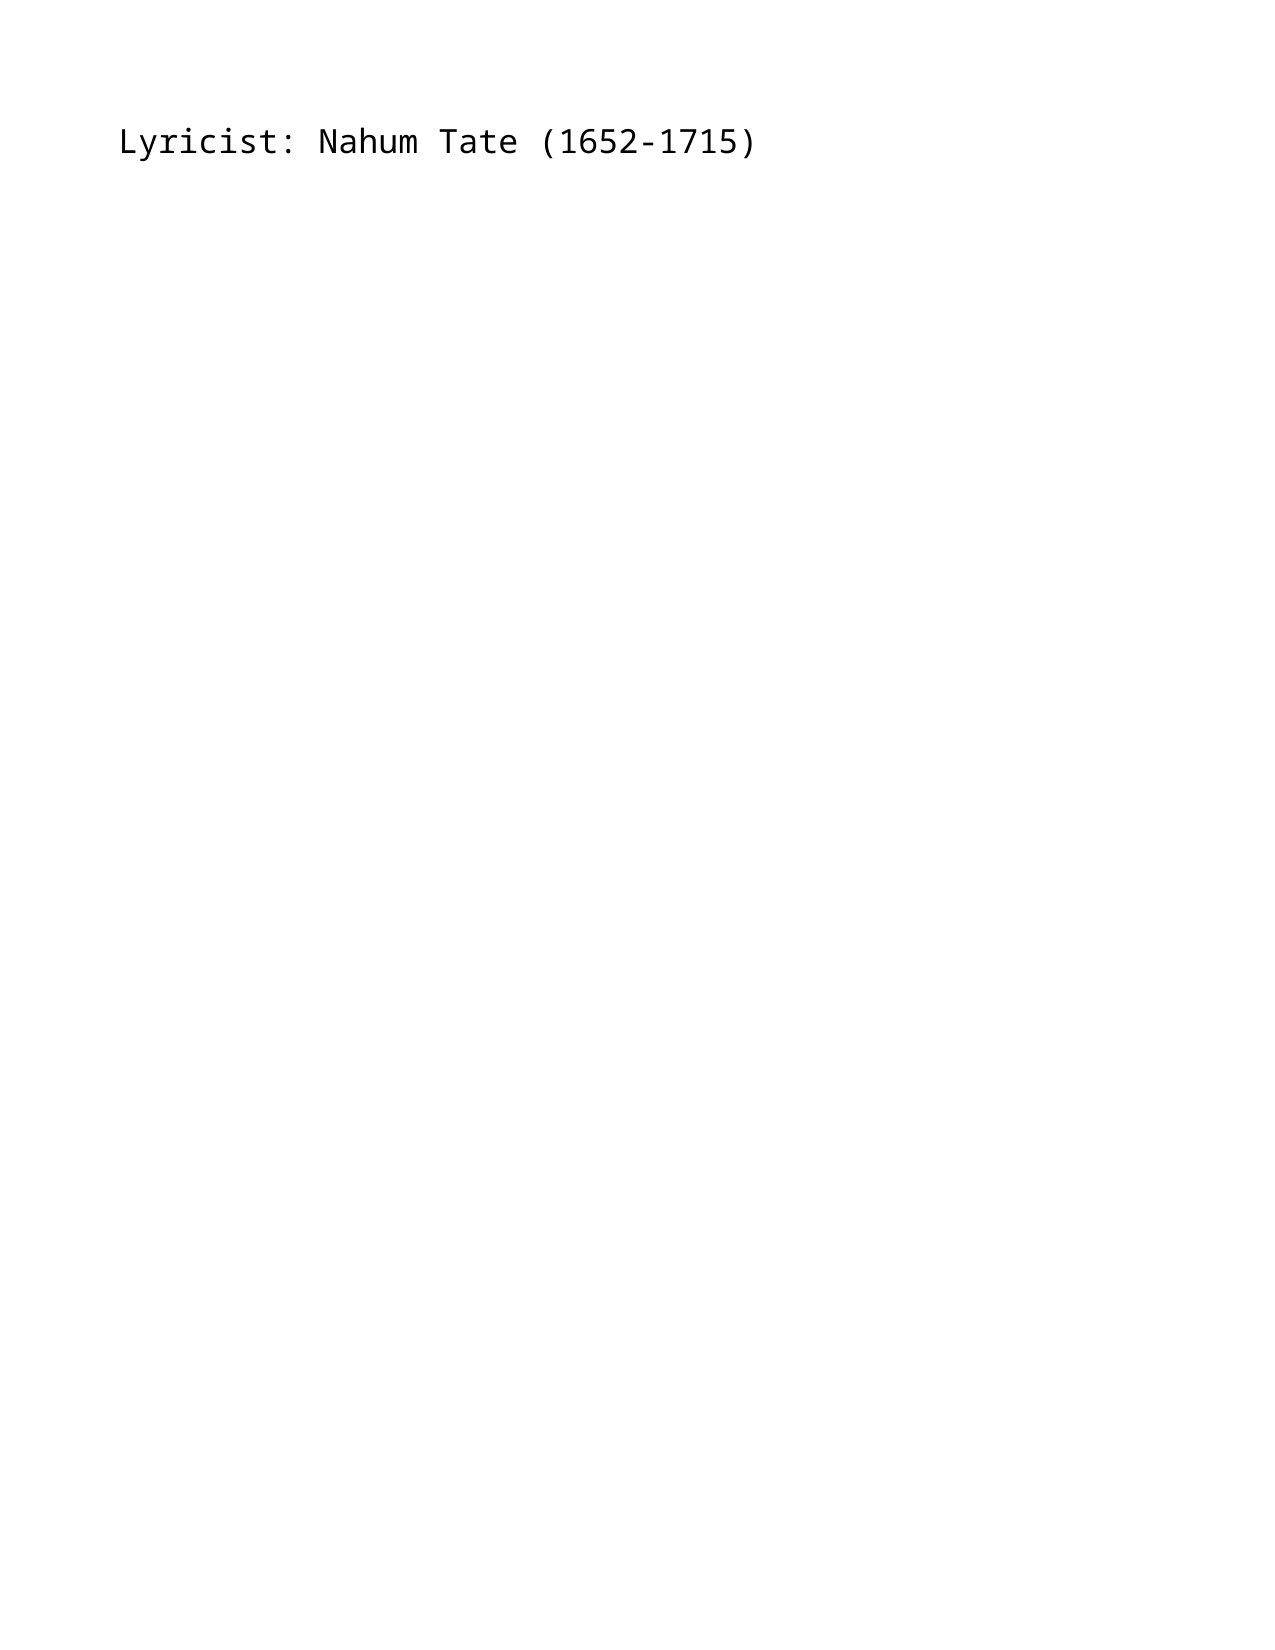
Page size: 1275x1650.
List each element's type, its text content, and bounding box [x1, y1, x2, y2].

text Lyricist: Nahum Tate (1652-1715) [118, 118, 1157, 163]
